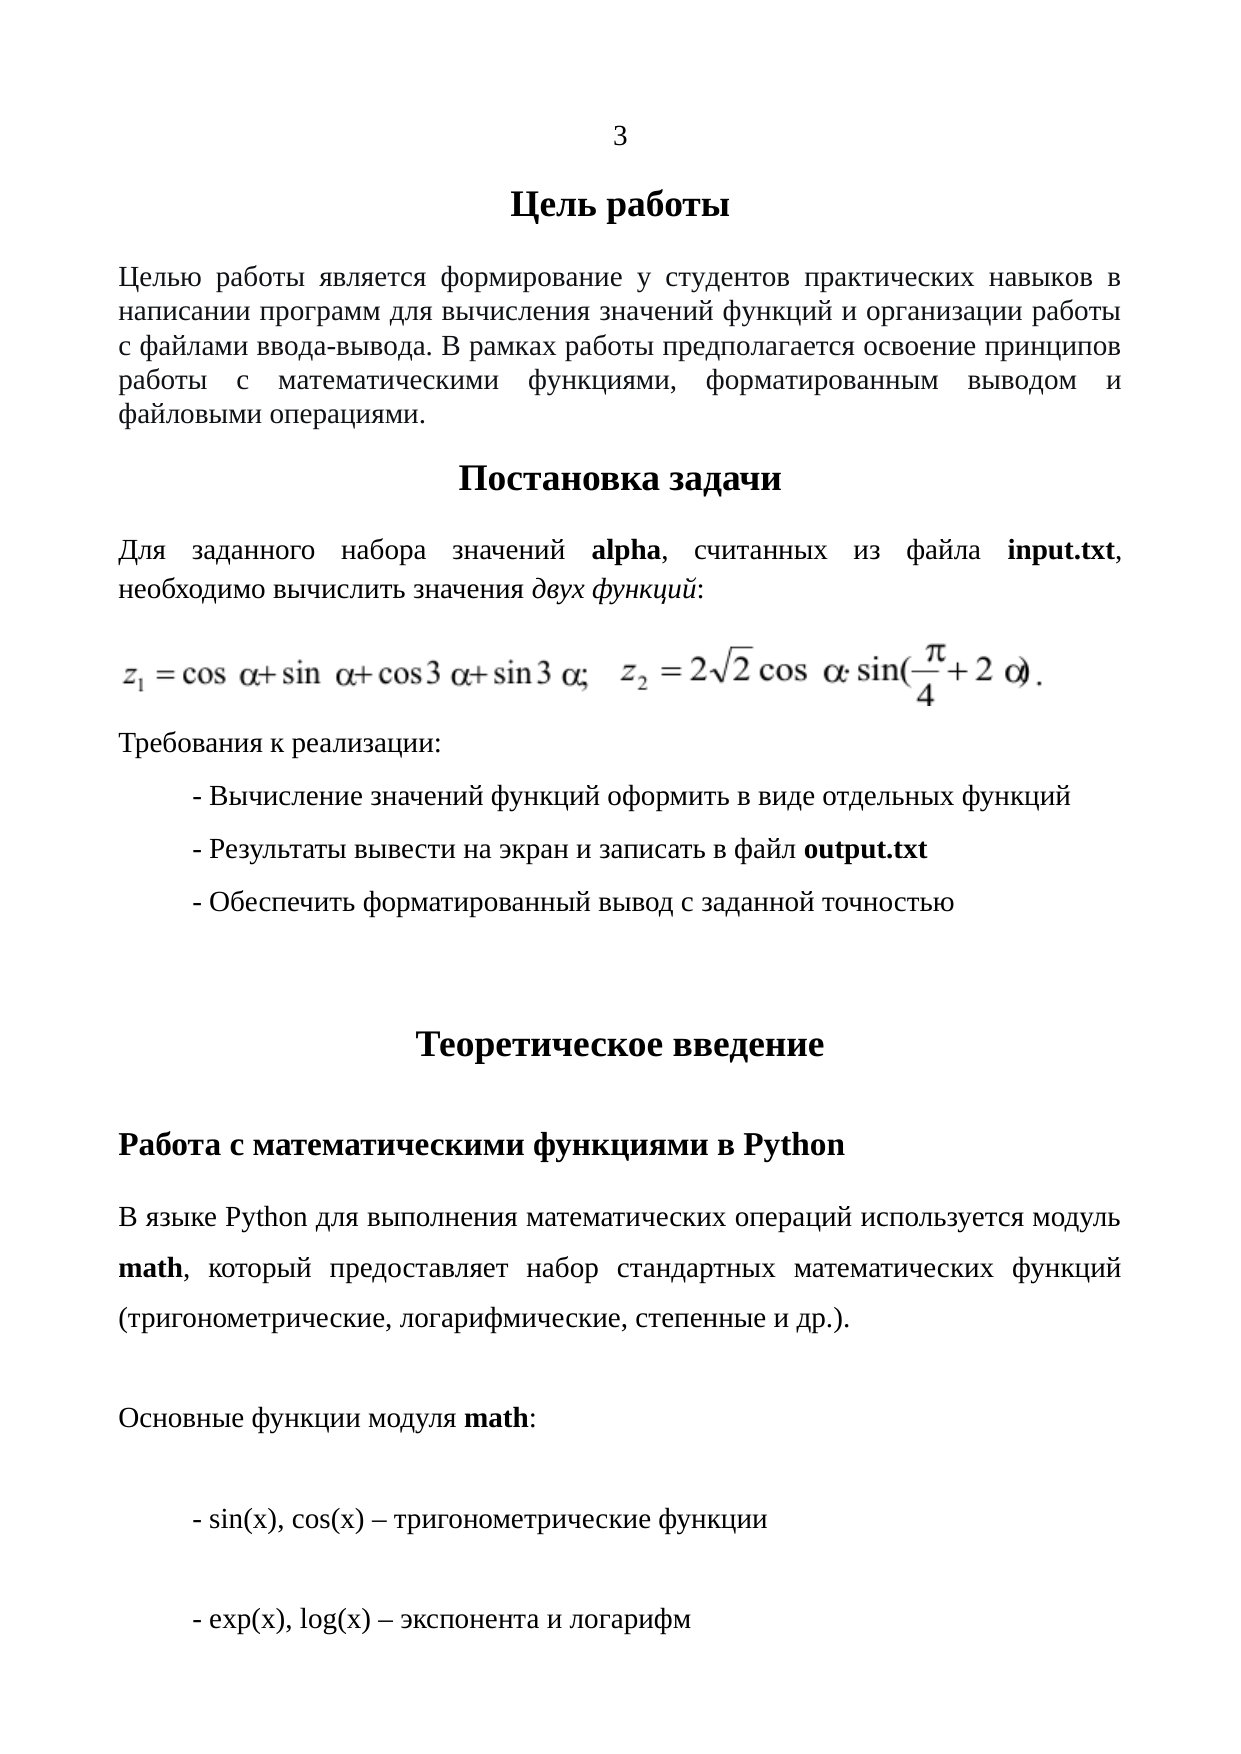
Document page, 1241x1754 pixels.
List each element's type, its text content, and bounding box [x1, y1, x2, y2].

text В языке Python для выполнения математических операций используется модуль math, который предоставляет набор стандартных математических функций (тригонометрические, логарифмические, степенные и др.). [118, 1199, 1122, 1334]
text Для заданного набора значений alpha, считанных из файла input.txt, необходимо вычислить значения двух функций: [118, 532, 1122, 604]
text Основные функции модуля math: [118, 1401, 1122, 1434]
text - Вычисление значений функций оформить в виде отдельных функций [118, 778, 1122, 812]
text Целью работы является формирование у студентов практических навыков в написании программ для вычисления значений функций и организации работы с файлами ввода-вывода. В рамках работы предполагается освоение принципов работы с математическими функциями, форматированным выводом и файловыми операциями. [118, 258, 1122, 430]
subtitle Цель работы [118, 181, 1122, 224]
text Требования к реализации: [118, 725, 1122, 758]
picture [118, 624, 1054, 706]
subtitle Работа с математическими функциями в Python [118, 1124, 1122, 1162]
text - exp(x), log(x) – экспонента и логарифм [118, 1601, 1122, 1635]
text - Результаты вывести на экран и записать в файл output.txt [118, 831, 1122, 865]
subtitle Теоретическое введение [118, 1022, 1122, 1065]
subtitle Постановка задачи [118, 455, 1122, 498]
text - Обеспечить форматированный вывод с заданной точностью [118, 884, 1122, 918]
text - sin(x), cos(x) – тригонометрические функции [118, 1501, 1122, 1534]
